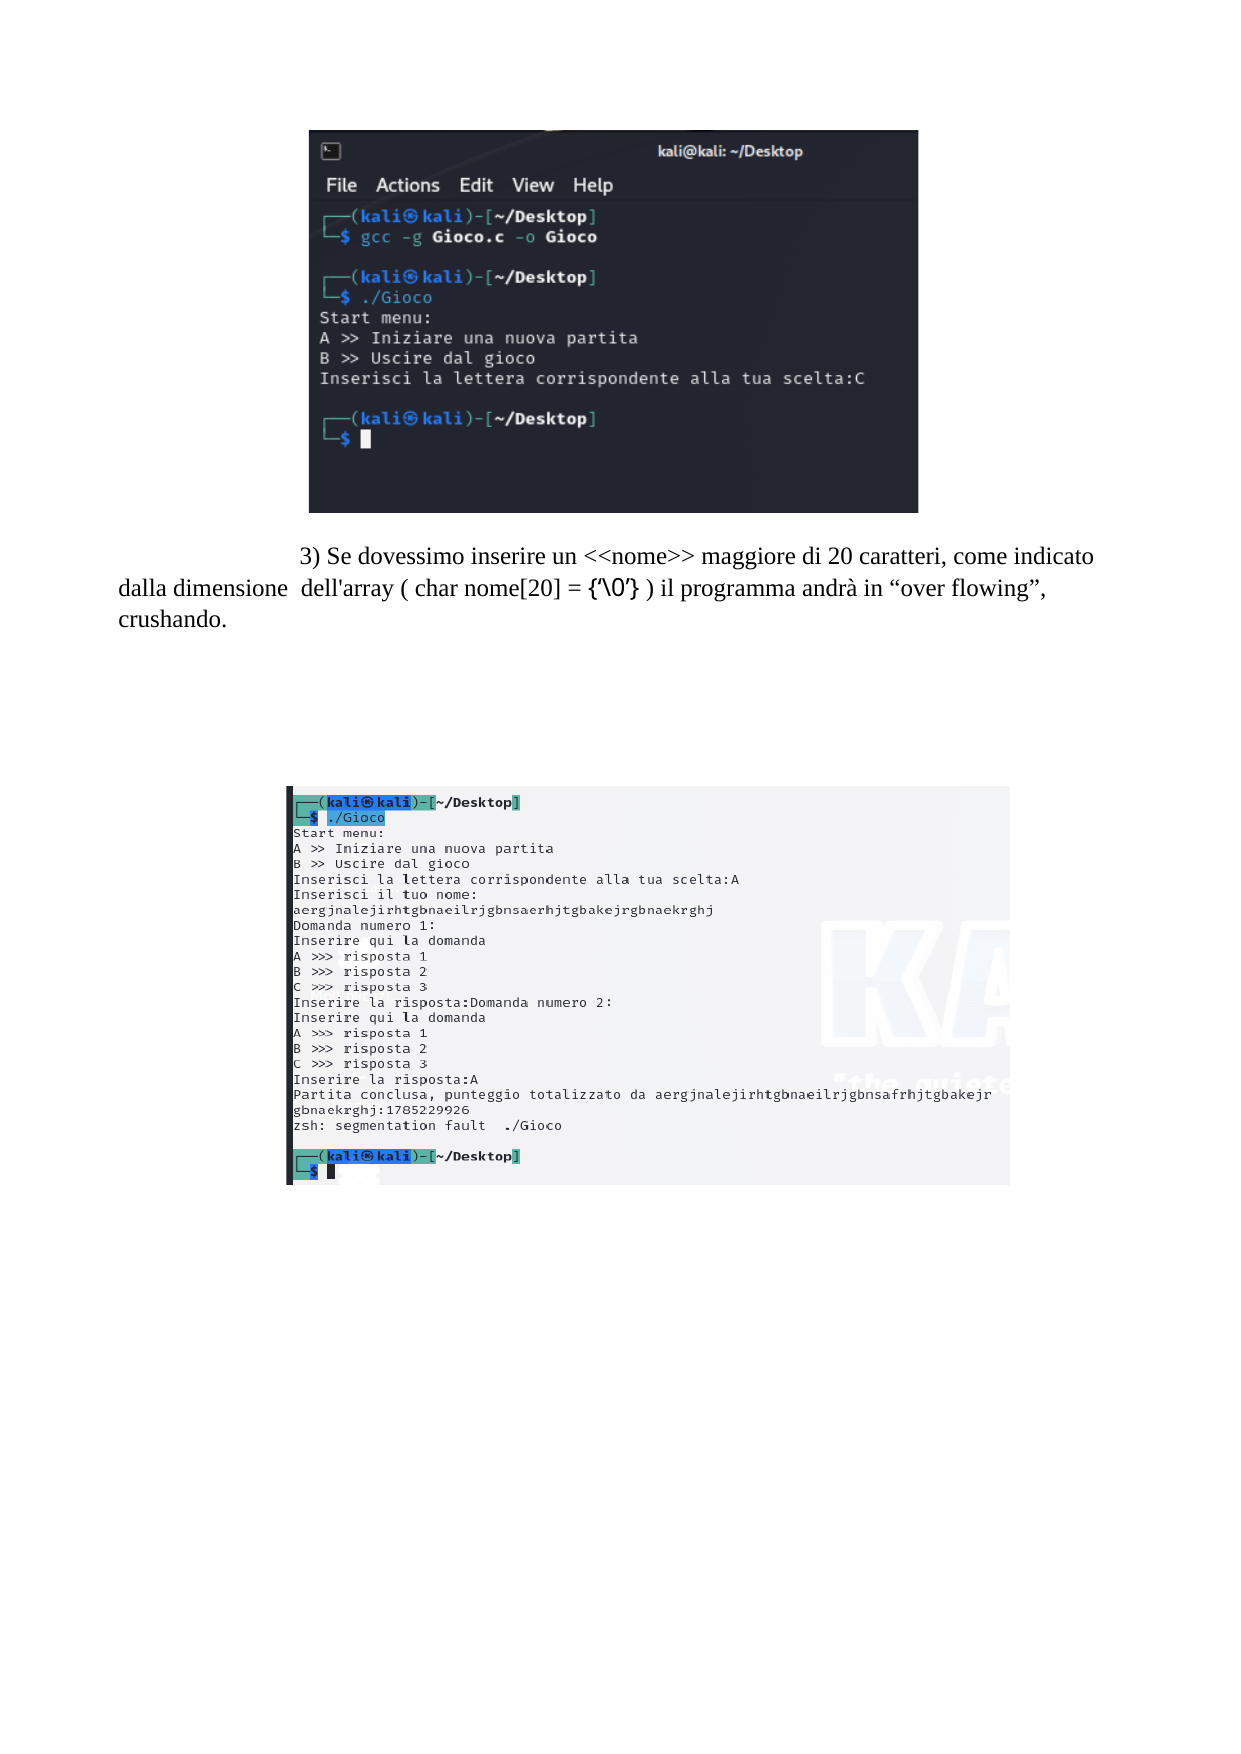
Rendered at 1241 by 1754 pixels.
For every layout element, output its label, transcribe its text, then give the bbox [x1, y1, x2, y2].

picture [286, 786, 1010, 1185]
text 3) Se dovessimo inserire un <<nome>> maggiore di 20 caratteri, come indicato dalla dimensione dell'array ( char nome[20] = {‘\0’} ) il programma andrà in “over flowing”, crushando. [118, 541, 1122, 633]
picture [308, 130, 919, 513]
